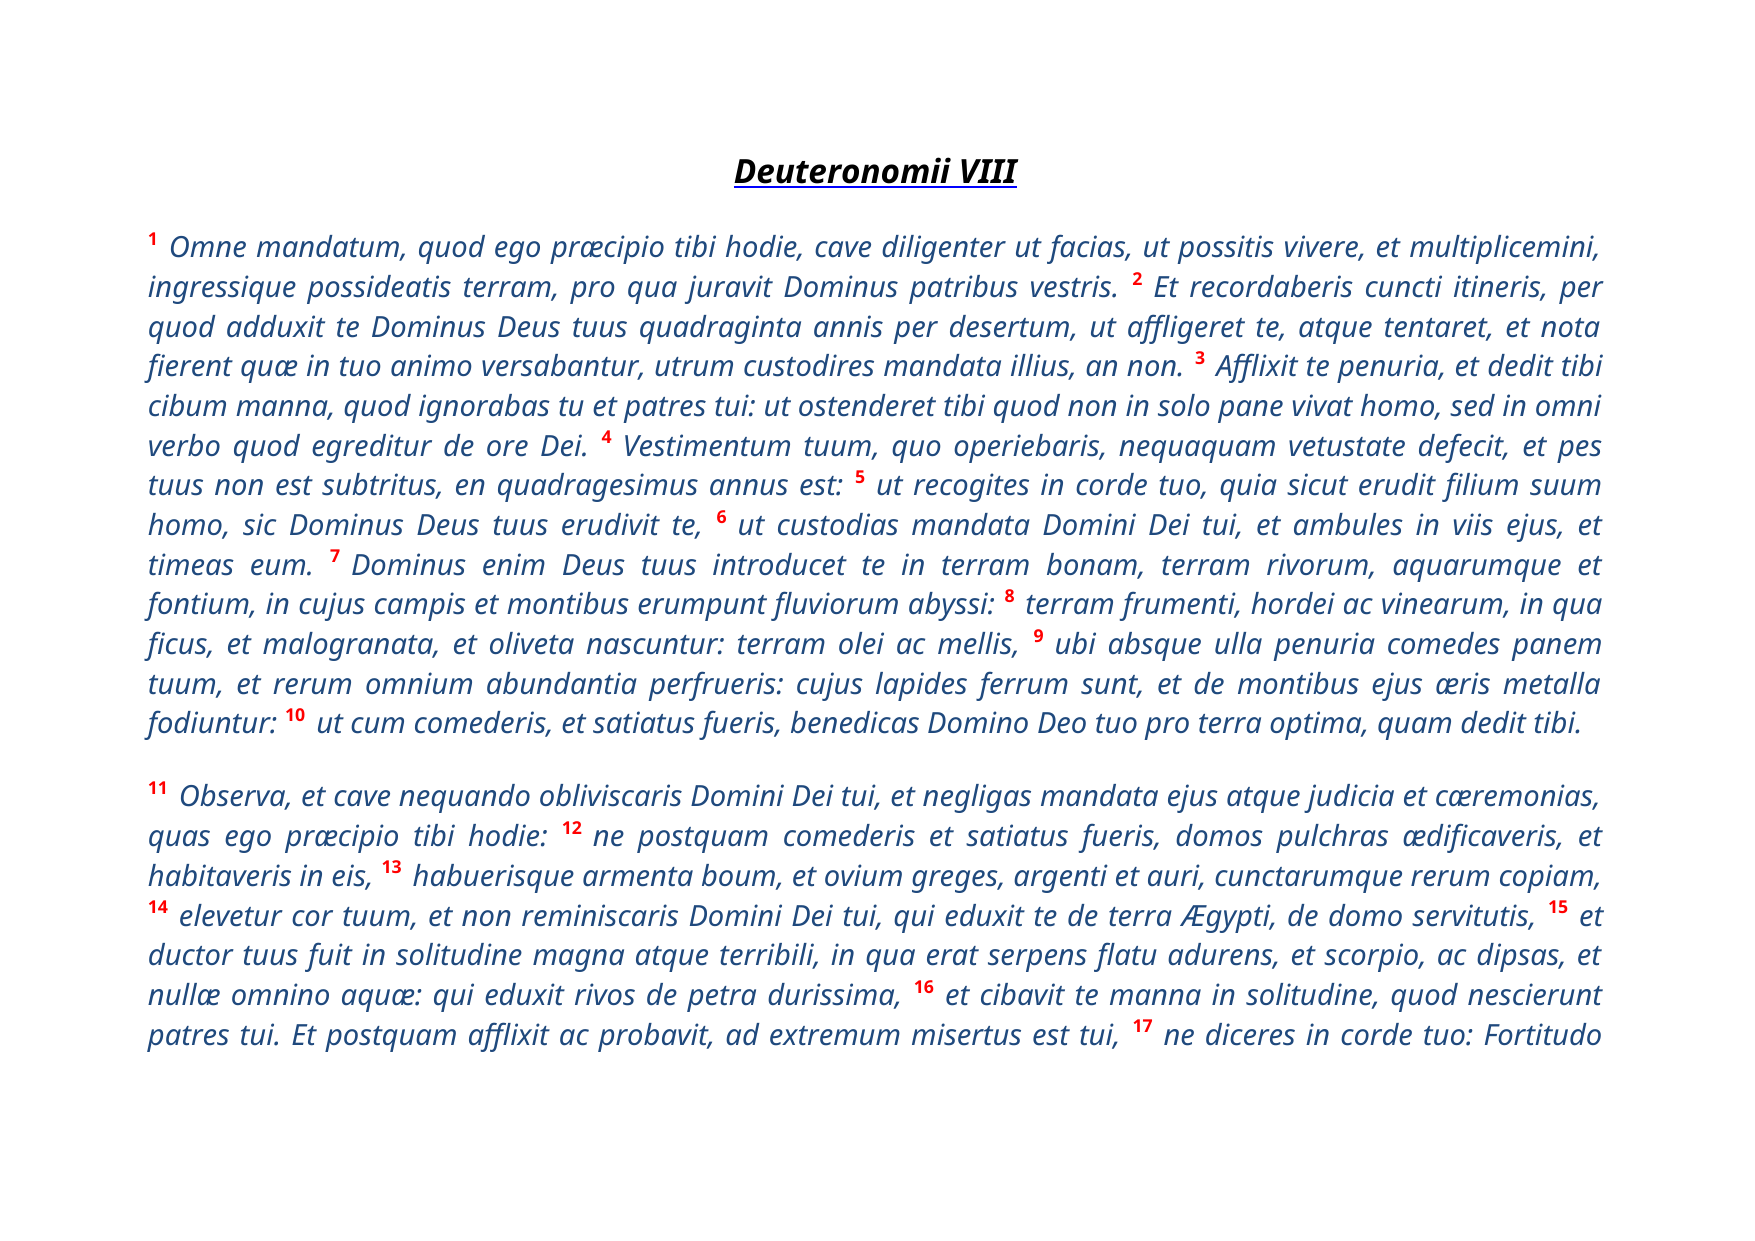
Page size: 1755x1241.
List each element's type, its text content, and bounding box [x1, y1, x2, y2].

text 11 Observa, et cave nequando obliviscaris Domini Dei tui, et negligas mandata ejus atque judicia et cæremonias, quas ego præcipio tibi hodie: 12 ne postquam comederis et satiatus fueris, domos pulchras ædificaveris, et habitaveris in eis, 13 habuerisque armenta boum, et ovium greges, argenti et auri, cunctarumque rerum copiam, 14 elevetur cor tuum, et non reminiscaris Domini Dei tui, qui eduxit te de terra Ægypti, de domo servitutis, 15 et ductor tuus fuit in solitudine magna atque terribili, in qua erat serpens flatu adurens, et scorpio, ac dipsas, et nullæ omnino aquæ: qui eduxit rivos de petra durissima, 16 et cibavit te manna in solitudine, quod nescierunt patres tui. Et postquam afflixit ac probavit, ad extremum misertus est tui, 17 ne diceres in corde tuo: Fortitudo [148, 776, 1606, 1053]
text 1 Omne mandatum, quod ego præcipio tibi hodie, cave diligenter ut facias, ut possitis vivere, et multiplicemini, ingressique possideatis terram, pro qua juravit Dominus patribus vestris. 2 Et recordaberis cuncti itineris, per quod adduxit te Dominus Deus tuus quadraginta annis per desertum, ut affligeret te, atque tentaret, et nota fierent quæ in tuo animo versabantur, utrum custodires mandata illius, an non. 3 Afflixit te penuria, et dedit tibi cibum manna, quod ignorabas tu et patres tui: ut ostenderet tibi quod non in solo pane vivat homo, sed in omni verbo quod egreditur de ore Dei. 4 Vestimentum tuum, quo operiebaris, nequaquam vetustate defecit, et pes tuus non est subtritus, en quadragesimus annus est: 5 ut recogites in corde tuo, quia sicut erudit filium suum homo, sic Dominus Deus tuus erudivit te, 6 ut custodias mandata Domini Dei tui, et ambules in viis ejus, et timeas eum. 7 Dominus enim Deus tuus introducet te in terram bonam, terram rivorum, aquarumque et fontium, in cujus campis et montibus erumpunt fluviorum abyssi: 8 terram frumenti, hordei ac vinearum, in qua ficus, et malogranata, et oliveta nascuntur: terram olei ac mellis, 9 ubi absque ulla penuria comedes panem tuum, et rerum omnium abundantia perfrueris: cujus lapides ferrum sunt, et de montibus ejus æris metalla fodiuntur: 10 ut cum comederis, et satiatus fueris, benedicas Domino Deo tuo pro terra optima, quam dedit tibi. [148, 226, 1606, 742]
text Deuteronomii VIII [148, 148, 1606, 193]
